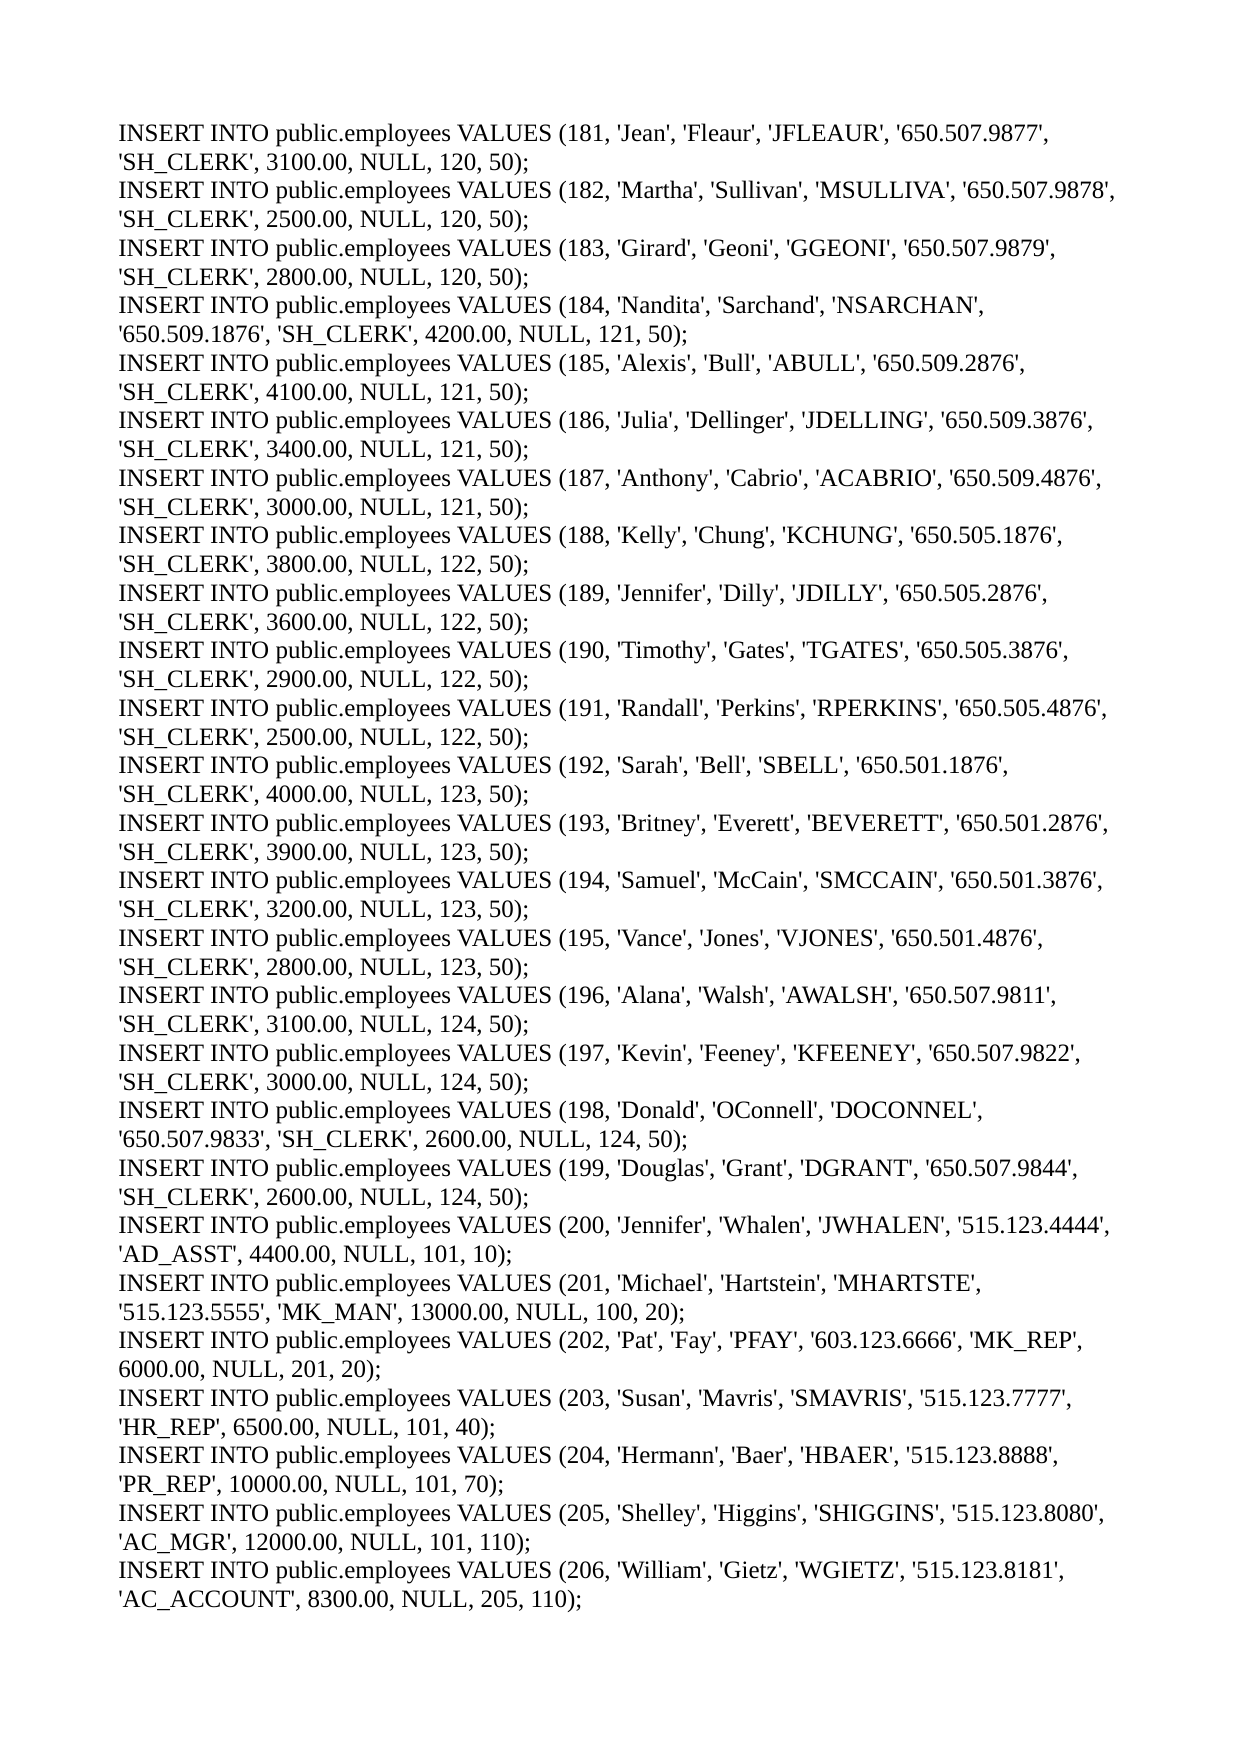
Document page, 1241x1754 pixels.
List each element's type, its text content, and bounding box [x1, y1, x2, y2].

text INSERT INTO public.employees VALUES (201, 'Michael', 'Hartstein', 'MHARTSTE', '515.123.5555', 'MK_MAN', 13000.00, NULL, 100, 20); [118, 1268, 1122, 1326]
text INSERT INTO public.employees VALUES (187, 'Anthony', 'Cabrio', 'ACABRIO', '650.509.4876', 'SH_CLERK', 3000.00, NULL, 121, 50); [118, 463, 1122, 521]
text INSERT INTO public.employees VALUES (194, 'Samuel', 'McCain', 'SMCCAIN', '650.501.3876', 'SH_CLERK', 3200.00, NULL, 123, 50); [118, 866, 1122, 923]
text INSERT INTO public.employees VALUES (200, 'Jennifer', 'Whalen', 'JWHALEN', '515.123.4444', 'AD_ASST', 4400.00, NULL, 101, 10); [118, 1211, 1122, 1268]
text INSERT INTO public.employees VALUES (186, 'Julia', 'Dellinger', 'JDELLING', '650.509.3876', 'SH_CLERK', 3400.00, NULL, 121, 50); [118, 406, 1122, 463]
text INSERT INTO public.employees VALUES (188, 'Kelly', 'Chung', 'KCHUNG', '650.505.1876', 'SH_CLERK', 3800.00, NULL, 122, 50); [118, 521, 1122, 578]
text INSERT INTO public.employees VALUES (190, 'Timothy', 'Gates', 'TGATES', '650.505.3876', 'SH_CLERK', 2900.00, NULL, 122, 50); [118, 636, 1122, 693]
text INSERT INTO public.employees VALUES (197, 'Kevin', 'Feeney', 'KFEENEY', '650.507.9822', 'SH_CLERK', 3000.00, NULL, 124, 50); [118, 1038, 1122, 1096]
text INSERT INTO public.employees VALUES (195, 'Vance', 'Jones', 'VJONES', '650.501.4876', 'SH_CLERK', 2800.00, NULL, 123, 50); [118, 923, 1122, 981]
text INSERT INTO public.employees VALUES (189, 'Jennifer', 'Dilly', 'JDILLY', '650.505.2876', 'SH_CLERK', 3600.00, NULL, 122, 50); [118, 578, 1122, 636]
text INSERT INTO public.employees VALUES (191, 'Randall', 'Perkins', 'RPERKINS', '650.505.4876', 'SH_CLERK', 2500.00, NULL, 122, 50); [118, 693, 1122, 751]
text INSERT INTO public.employees VALUES (192, 'Sarah', 'Bell', 'SBELL', '650.501.1876', 'SH_CLERK', 4000.00, NULL, 123, 50); [118, 751, 1122, 808]
text INSERT INTO public.employees VALUES (199, 'Douglas', 'Grant', 'DGRANT', '650.507.9844', 'SH_CLERK', 2600.00, NULL, 124, 50); [118, 1153, 1122, 1211]
text INSERT INTO public.employees VALUES (193, 'Britney', 'Everett', 'BEVERETT', '650.501.2876', 'SH_CLERK', 3900.00, NULL, 123, 50); [118, 808, 1122, 866]
text INSERT INTO public.employees VALUES (198, 'Donald', 'OConnell', 'DOCONNEL', '650.507.9833', 'SH_CLERK', 2600.00, NULL, 124, 50); [118, 1096, 1122, 1153]
text INSERT INTO public.employees VALUES (203, 'Susan', 'Mavris', 'SMAVRIS', '515.123.7777', 'HR_REP', 6500.00, NULL, 101, 40); [118, 1383, 1122, 1441]
text INSERT INTO public.employees VALUES (181, 'Jean', 'Fleaur', 'JFLEAUR', '650.507.9877', 'SH_CLERK', 3100.00, NULL, 120, 50); [118, 118, 1122, 176]
text INSERT INTO public.employees VALUES (196, 'Alana', 'Walsh', 'AWALSH', '650.507.9811', 'SH_CLERK', 3100.00, NULL, 124, 50); [118, 981, 1122, 1038]
text INSERT INTO public.employees VALUES (202, 'Pat', 'Fay', 'PFAY', '603.123.6666', 'MK_REP', 6000.00, NULL, 201, 20); [118, 1326, 1122, 1383]
text INSERT INTO public.employees VALUES (204, 'Hermann', 'Baer', 'HBAER', '515.123.8888', 'PR_REP', 10000.00, NULL, 101, 70); [118, 1441, 1122, 1498]
text INSERT INTO public.employees VALUES (183, 'Girard', 'Geoni', 'GGEONI', '650.507.9879', 'SH_CLERK', 2800.00, NULL, 120, 50); [118, 233, 1122, 291]
text INSERT INTO public.employees VALUES (206, 'William', 'Gietz', 'WGIETZ', '515.123.8181', 'AC_ACCOUNT', 8300.00, NULL, 205, 110); [118, 1556, 1122, 1613]
text INSERT INTO public.employees VALUES (205, 'Shelley', 'Higgins', 'SHIGGINS', '515.123.8080', 'AC_MGR', 12000.00, NULL, 101, 110); [118, 1498, 1122, 1556]
text INSERT INTO public.employees VALUES (184, 'Nandita', 'Sarchand', 'NSARCHAN', '650.509.1876', 'SH_CLERK', 4200.00, NULL, 121, 50); [118, 291, 1122, 348]
text INSERT INTO public.employees VALUES (185, 'Alexis', 'Bull', 'ABULL', '650.509.2876', 'SH_CLERK', 4100.00, NULL, 121, 50); [118, 348, 1122, 406]
text INSERT INTO public.employees VALUES (182, 'Martha', 'Sullivan', 'MSULLIVA', '650.507.9878', 'SH_CLERK', 2500.00, NULL, 120, 50); [118, 176, 1122, 233]
